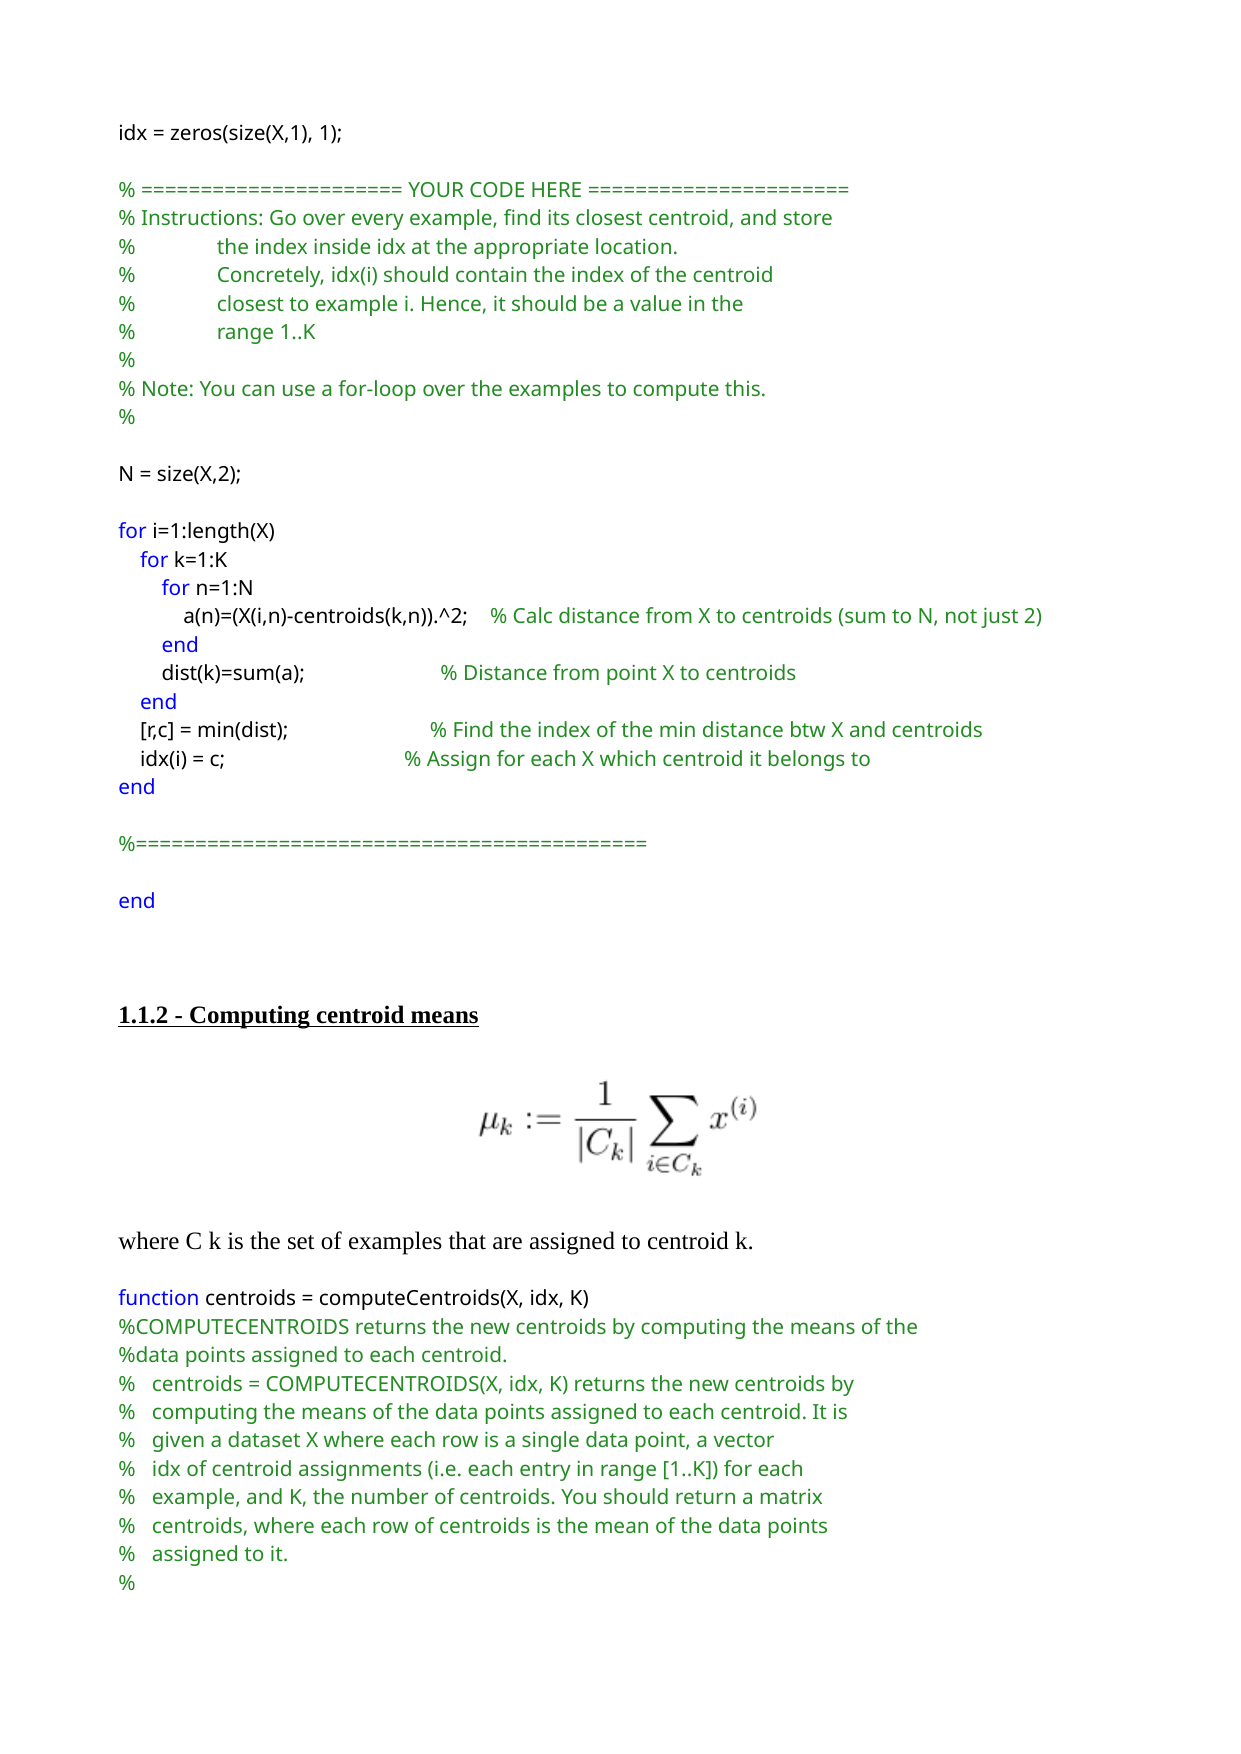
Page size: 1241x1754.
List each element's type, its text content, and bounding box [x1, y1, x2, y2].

text 1.1.2 - Computing centroid means [118, 1001, 1122, 1029]
text for n=1:N [118, 573, 1122, 602]
text % [118, 1568, 1122, 1596]
text % [118, 346, 1122, 374]
text % ====================== YOUR CODE HERE ====================== [118, 175, 1122, 203]
text dist(k)=sum(a); % Distance from point X to centroids [118, 658, 1122, 687]
text where C k is the set of examples that are assigned to centroid k. [118, 1226, 1122, 1255]
text end [118, 630, 1122, 658]
text [r,c] = min(dist); % Find the index of the min distance btw X and centroids [118, 715, 1122, 744]
text %COMPUTECENTROIDS returns the new centroids by computing the means of the [118, 1312, 1122, 1340]
picture [457, 1058, 783, 1198]
text idx(i) = c; % Assign for each X which centroid it belongs to [118, 744, 1122, 772]
text end [118, 772, 1122, 801]
text % centroids, where each row of centroids is the mean of the data points [118, 1511, 1122, 1539]
text for k=1:K [118, 545, 1122, 573]
text % Concretely, idx(i) should contain the index of the centroid [118, 260, 1122, 289]
text % computing the means of the data points assigned to each centroid. It is [118, 1397, 1122, 1426]
text % range 1..K [118, 317, 1122, 346]
text %data points assigned to each centroid. [118, 1340, 1122, 1369]
text % assigned to it. [118, 1539, 1122, 1568]
text % centroids = COMPUTECENTROIDS(X, idx, K) returns the new centroids by [118, 1369, 1122, 1397]
text function centroids = computeCentroids(X, idx, K) [118, 1283, 1122, 1312]
text end [118, 687, 1122, 715]
text N = size(X,2); [118, 459, 1122, 488]
text end [118, 886, 1122, 914]
text for i=1:length(X) [118, 516, 1122, 545]
text % closest to example i. Hence, it should be a value in the [118, 289, 1122, 317]
text % example, and K, the number of centroids. You should return a matrix [118, 1482, 1122, 1511]
text % idx of centroid assignments (i.e. each entry in range [1..K]) for each [118, 1454, 1122, 1482]
text idx = zeros(size(X,1), 1); [118, 118, 1122, 147]
text a(n)=(X(i,n)-centroids(k,n)).^2; % Calc distance from X to centroids (sum to N, not just 2) [118, 602, 1122, 630]
text %=========================================== [118, 829, 1122, 857]
text % given a dataset X where each row is a single data point, a vector [118, 1426, 1122, 1454]
text % Note: You can use a for-loop over the examples to compute this. [118, 374, 1122, 402]
text % [118, 402, 1122, 431]
text % Instructions: Go over every example, find its closest centroid, and store [118, 203, 1122, 232]
text % the index inside idx at the appropriate location. [118, 232, 1122, 260]
